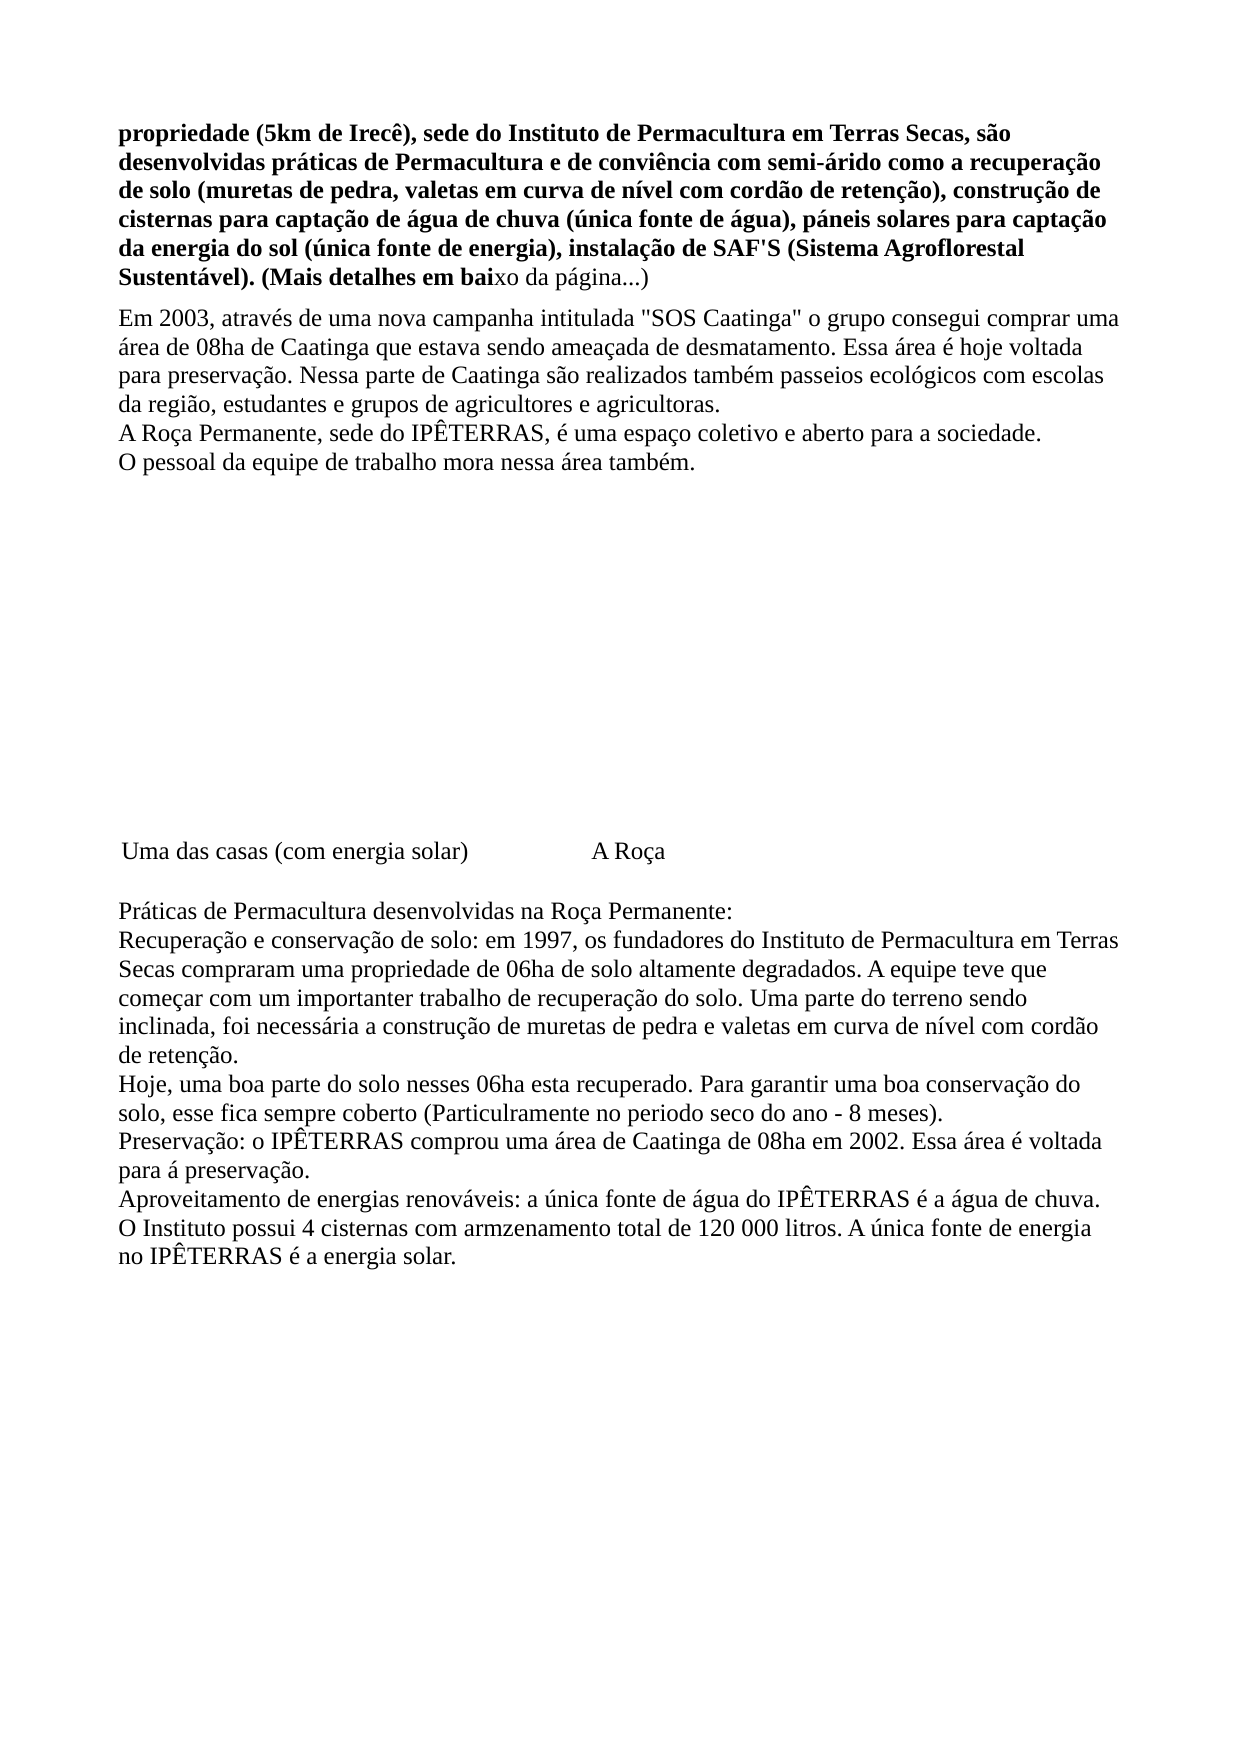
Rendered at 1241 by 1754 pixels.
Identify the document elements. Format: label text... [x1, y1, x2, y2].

text Hoje, uma boa parte do solo nesses 06ha esta recuperado. Para garantir uma boa conservação do solo, esse fica sempre coberto (Particulramente no periodo seco do ano - 8 meses). [118, 1069, 1122, 1126]
text Práticas de Permacultura desenvolvidas na Roça Permanente: [118, 896, 1122, 925]
list propriedade (5km de Irecê), sede do Instituto de Permacultura em Terras Secas, são desenvolvidas práticas de Permacultura e de conviência com semi-árido como a recuperação de solo (muretas de pedra, valetas em curva de nível com cordão de retenção), construção de cisternas para captação de água de chuva (única fonte de água), páneis solares para captação da energia do sol (única fonte de energia), instalação de SAF'S (Sistema Agroflorestal Sustentável). (Mais detalhes em baixo da página...) [118, 118, 1122, 291]
table_cell A Roça [588, 833, 1061, 868]
text O pessoal da equipe de trabalho mora nessa área também. [118, 447, 1122, 476]
text A Roça Permanente, sede do IPÊTERRAS, é uma espaço coletivo e aberto para a sociedade. [118, 418, 1122, 447]
table_header [118, 1270, 618, 1627]
text Recuperação e conservação de solo: em 1997, os fundadores do Instituto de Permacultura em Terras Secas compraram uma propriedade de 06ha de solo altamente degradados. A equipe teve que começar com um importanter trabalho de recuperação do solo. Uma parte do terreno sendo inclinada, foi necessária a construção de muretas de pedra e valetas em curva de nível com cordão de retenção. [118, 925, 1122, 1069]
table_cell Uma das casas (com energia solar) [118, 833, 588, 868]
table_header [618, 1270, 1122, 1627]
table_header [118, 476, 588, 833]
text Aproveitamento de energias renováveis: a única fonte de água do IPÊTERRAS é a água de chuva. O Instituto possui 4 cisternas com armzenamento total de 120 000 litros. A única fonte de energia no IPÊTERRAS é a energia solar. [118, 1184, 1122, 1270]
table_header [588, 476, 1061, 833]
text Preservação: o IPÊTERRAS comprou uma área de Caatinga de 08ha em 2002. Essa área é voltada para á preservação. [118, 1126, 1122, 1184]
text Em 2003, através de uma nova campanha intitulada "SOS Caatinga" o grupo consegui comprar uma área de 08ha de Caatinga que estava sendo ameaçada de desmatamento. Essa área é hoje voltada para preservação. Nessa parte de Caatinga são realizados também passeios ecológicos com escolas da região, estudantes e grupos de agricultores e agricultoras. [118, 303, 1122, 418]
